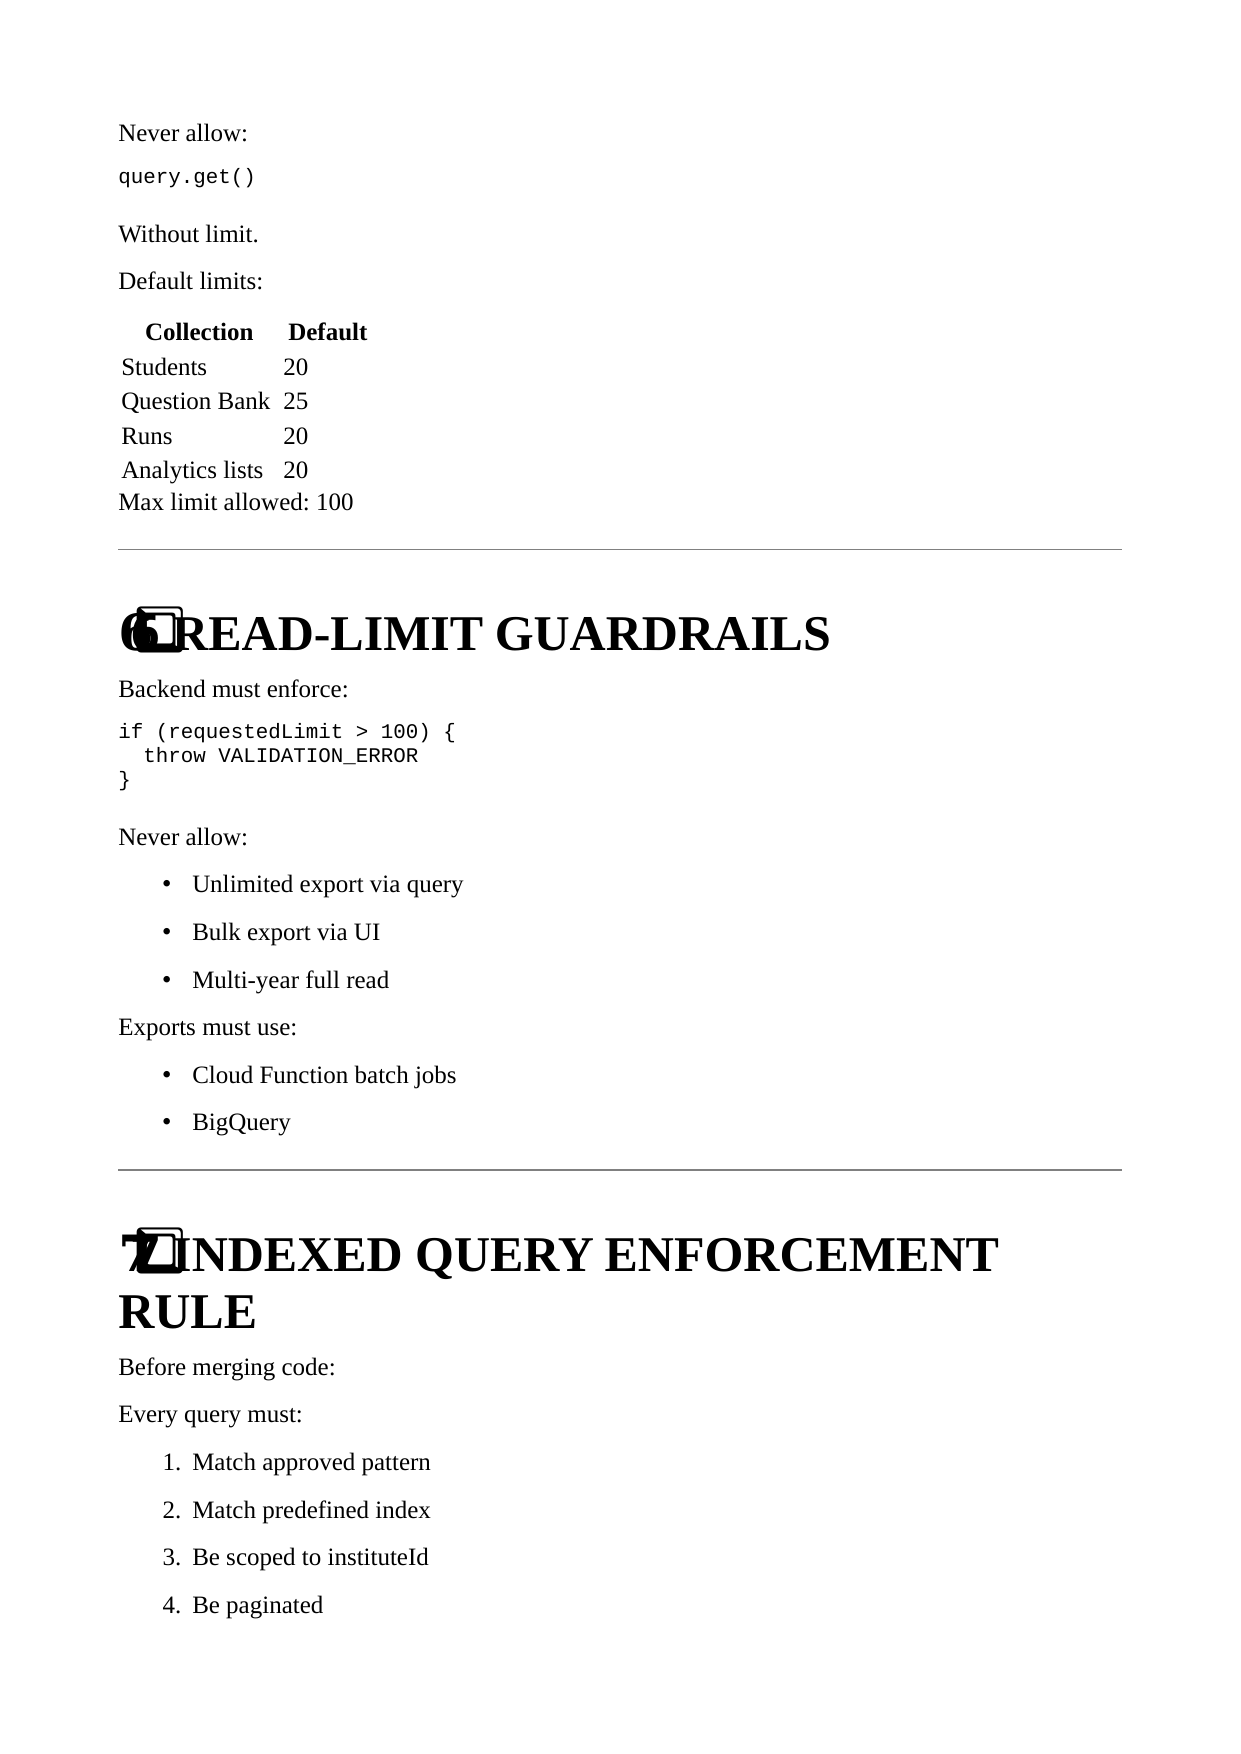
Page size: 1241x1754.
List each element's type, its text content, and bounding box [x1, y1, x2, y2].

table_header Collection [118, 314, 280, 349]
text Never allow: [118, 118, 1122, 147]
table_cell Question Bank [118, 383, 280, 418]
table_cell Analytics lists [118, 453, 280, 487]
list Bulk export via UI [162, 917, 1122, 946]
text Backend must enforce: [118, 674, 1122, 703]
list Multi-year full read [162, 965, 1122, 993]
text Without limit. [118, 219, 1122, 248]
subtitle 🔁 7️⃣ INDEXED QUERY ENFORCEMENT RULE [118, 1224, 1122, 1339]
table_cell 20 [280, 418, 375, 452]
table_cell 20 [280, 349, 375, 383]
table_cell 20 [280, 453, 375, 487]
text } [118, 769, 1122, 792]
text query.get() [118, 166, 1122, 189]
list Unlimited export via query [162, 869, 1122, 898]
table_header Default [280, 314, 375, 349]
table_cell Students [118, 349, 280, 383]
text Never allow: [118, 822, 1122, 851]
list Be paginated [162, 1590, 1122, 1619]
text if (requestedLimit > 100) { [118, 721, 1122, 745]
text Every query must: [118, 1399, 1122, 1428]
subtitle 🚫 6️⃣ READ-LIMIT GUARDRAILS [118, 604, 1122, 661]
list Be scoped to instituteId [162, 1542, 1122, 1571]
text Before merging code: [118, 1352, 1122, 1381]
text Max limit allowed: 100 [118, 487, 1122, 516]
list Match predefined index [162, 1495, 1122, 1523]
list BigQuery [162, 1107, 1122, 1136]
text throw VALIDATION_ERROR [118, 745, 1122, 769]
text Default limits: [118, 266, 1122, 295]
text Exports must use: [118, 1012, 1122, 1041]
table_cell 25 [280, 383, 375, 418]
table_cell Runs [118, 418, 280, 452]
list Cloud Function batch jobs [162, 1060, 1122, 1089]
list Match approved pattern [162, 1447, 1122, 1476]
